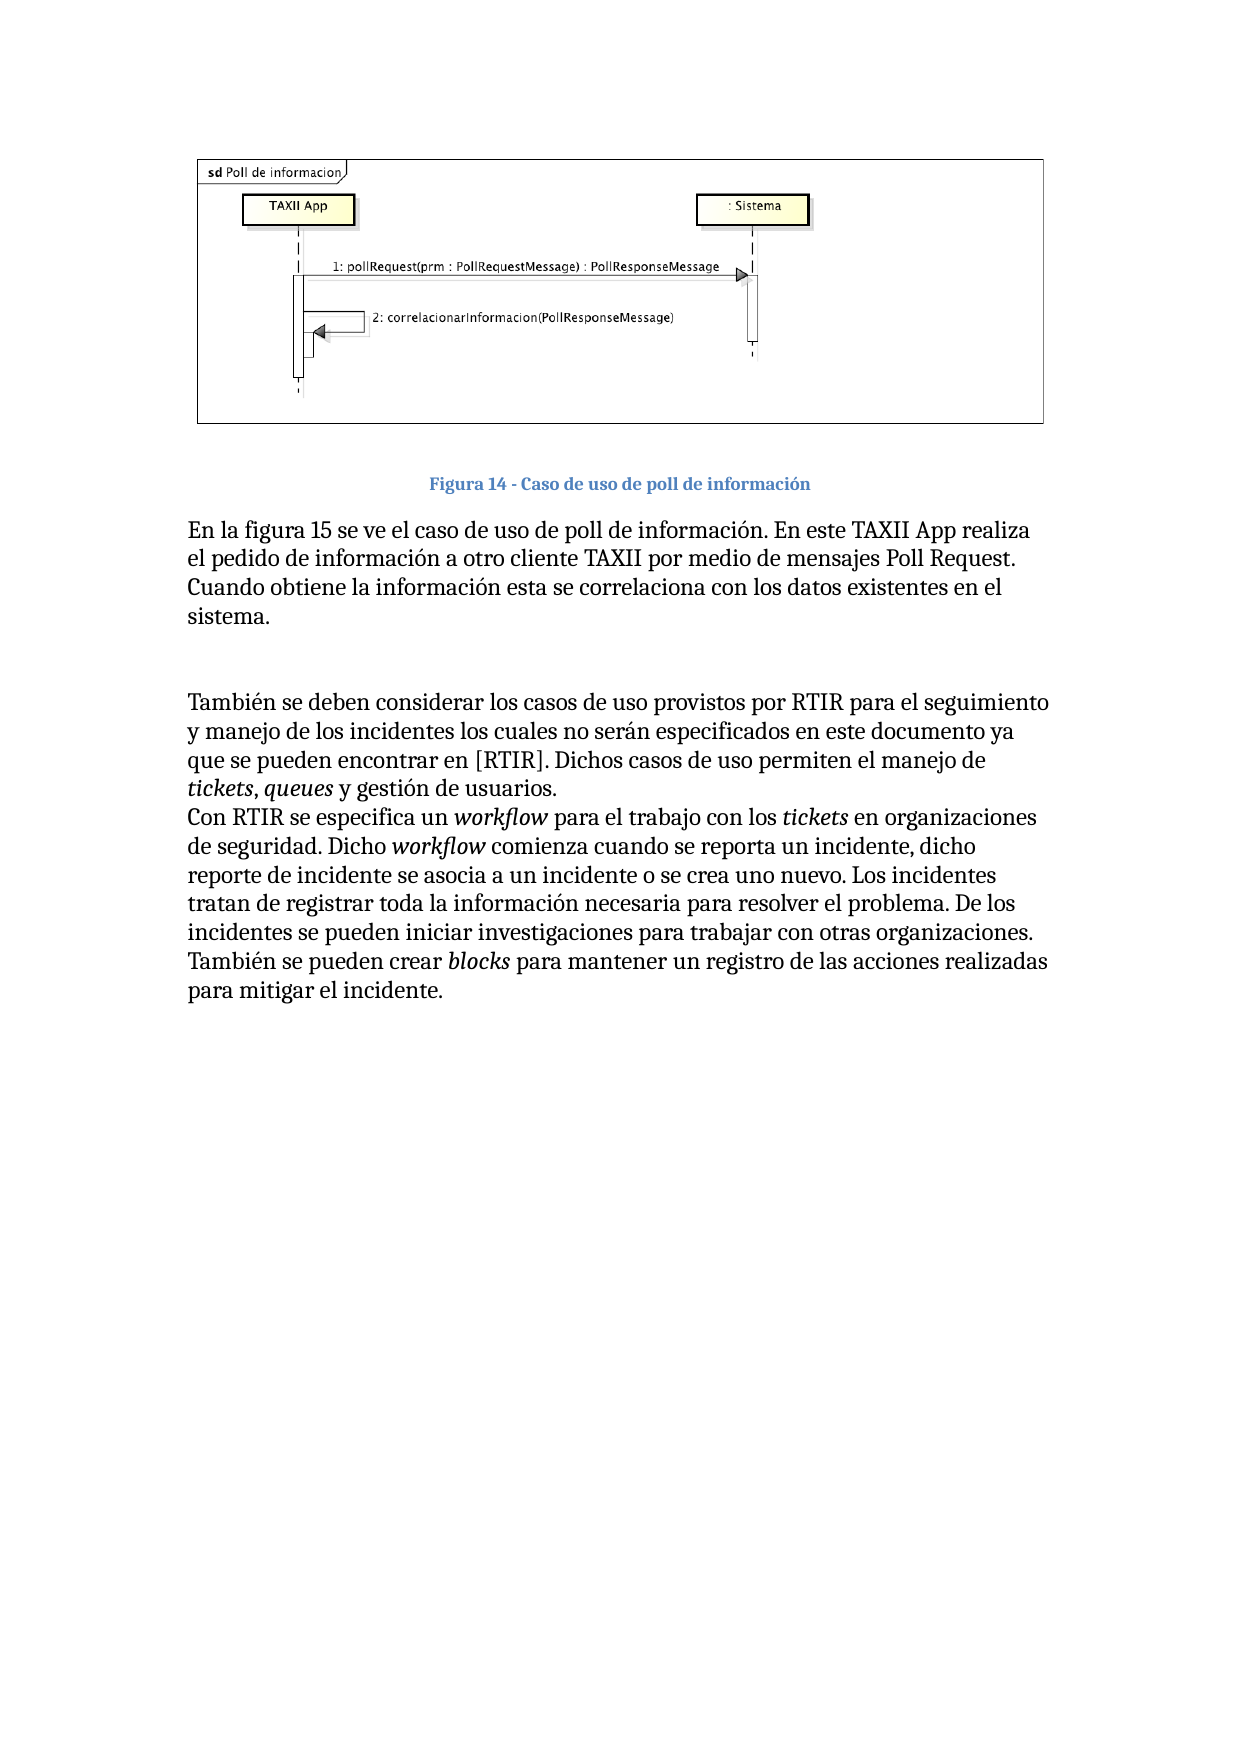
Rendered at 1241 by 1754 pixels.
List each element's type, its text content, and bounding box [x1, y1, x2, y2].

text En la figura 15 se ve el caso de uso de poll de información. En este TAXII App realiza el pedido de información a otro cliente TAXII por medio de mensajes Poll Request. Cuando obtiene la información esta se correlaciona con los datos existentes en el sistema. [187, 516, 1053, 631]
text Con RTIR se especifica un workflow para el trabajo con los tickets en organizaciones de seguridad. Dicho workflow comienza cuando se reporta un incidente, dicho reporte de incidente se asocia a un incidente o se crea uno nuevo. Los incidentes tratan de registrar toda la información necesaria para resolver el problema. De los incidentes se pueden iniciar investigaciones para trabajar con otras organizaciones. También se pueden crear blocks para mantener un registro de las acciones realizadas para mitigar el incidente. [187, 803, 1053, 1004]
picture [187, 150, 1053, 453]
text Figura 14 - Caso de uso de poll de información [187, 473, 1053, 495]
text También se deben considerar los casos de uso provistos por RTIR para el seguimiento y manejo de los incidentes los cuales no serán especificados en este documento ya que se pueden encontrar en [RTIR]. Dichos casos de uso permiten el manejo de tickets, queues y gestión de usuarios. [187, 688, 1053, 803]
